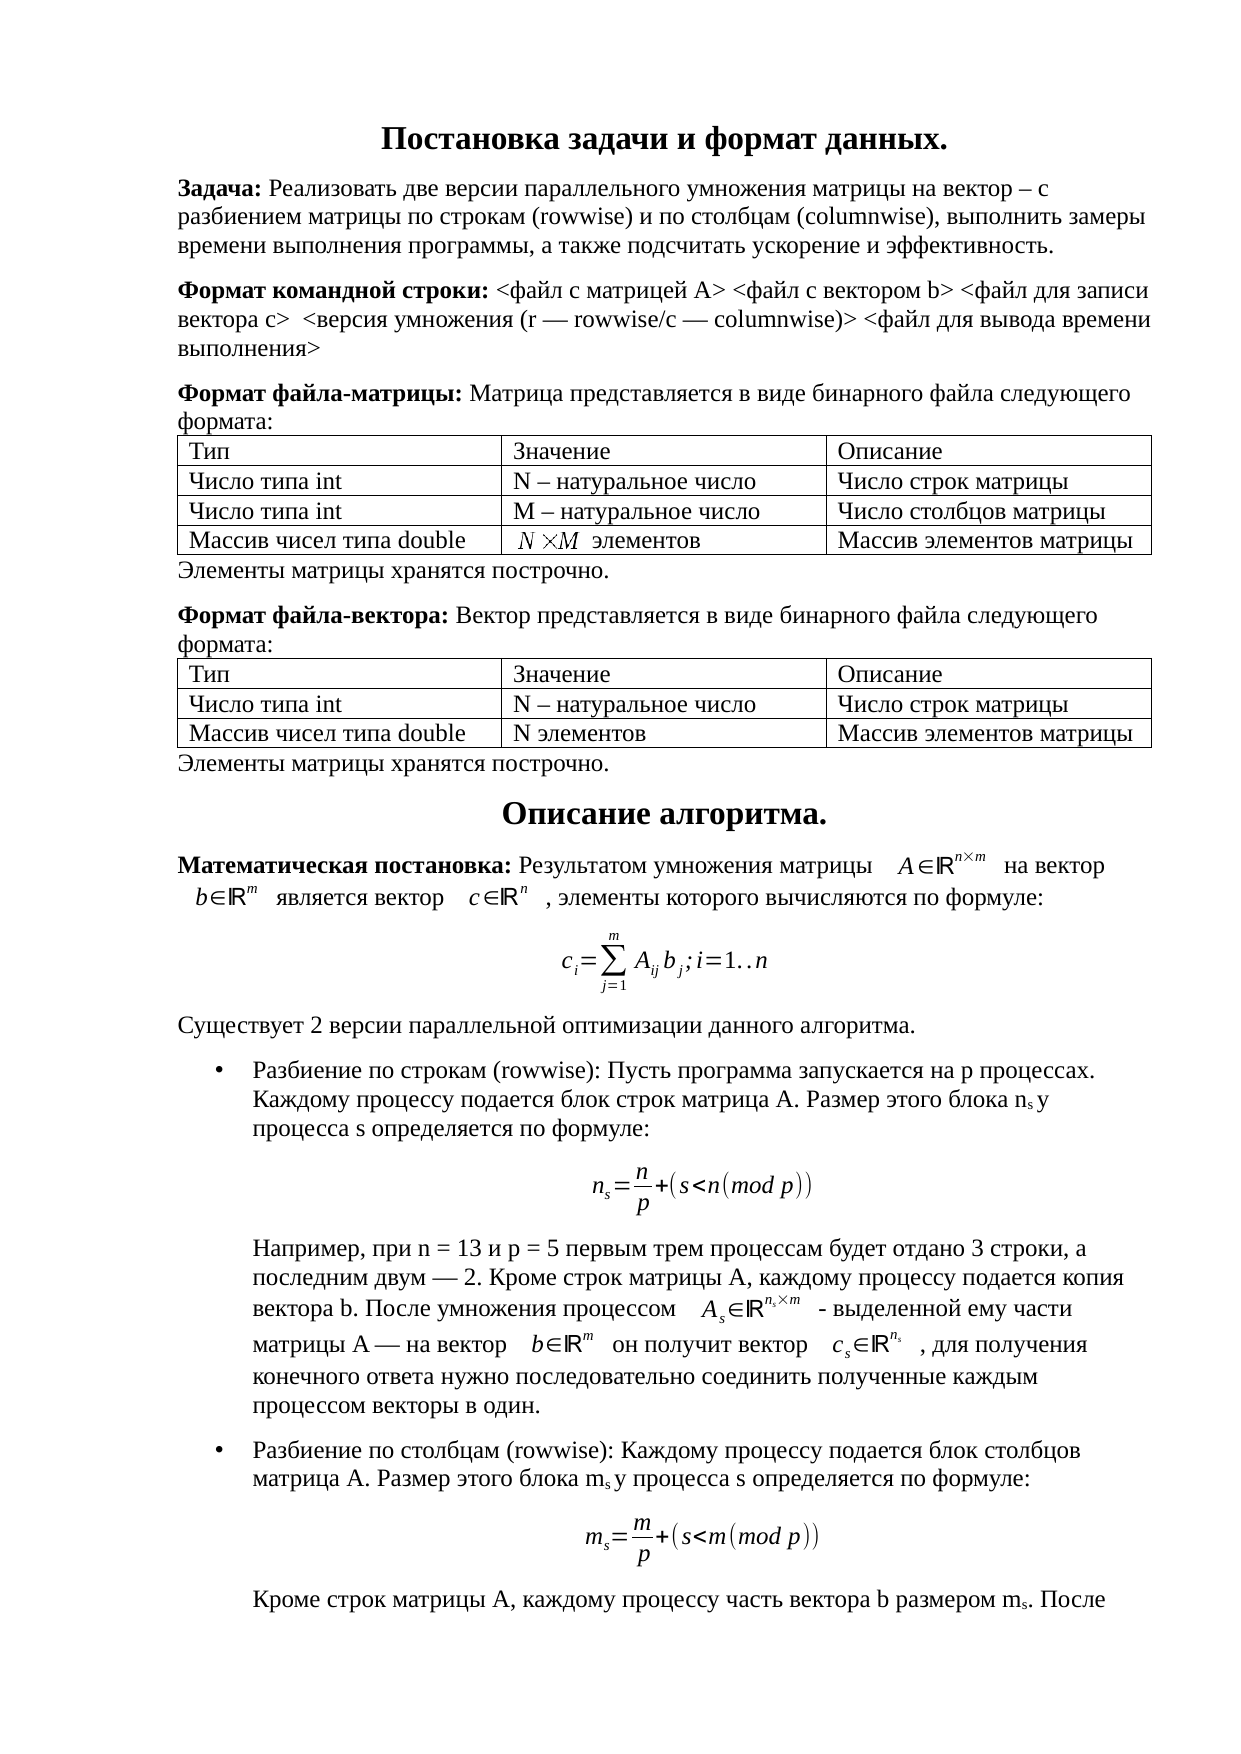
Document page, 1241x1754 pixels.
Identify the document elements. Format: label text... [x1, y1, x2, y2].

table_cell Число типа int [178, 466, 501, 495]
table_cell Число столбцов матрицы [827, 496, 1151, 524]
table_header Описание [827, 436, 1151, 465]
table_cell Массив чисел типа double [178, 719, 501, 747]
subtitle Описание алгоритма. [177, 793, 1152, 832]
list Кроме строк матрицы A, каждому процессу часть вектора b размером ms. После умножения процессом - выделенной ему части матрицы A — на вектор он получит вектор , для получения конечного ответа нужно просуммировать все полученные векторы в один. [215, 1584, 1152, 1612]
table_header Тип [178, 436, 501, 465]
table_cell Число типа int [178, 496, 501, 524]
table_header Описание [827, 659, 1151, 688]
text Элементы матрицы хранятся построчно. [177, 748, 1152, 777]
text Формат файла-матрицы: Матрица представляется в виде бинарного файла следующего формата: [177, 378, 1152, 435]
list Разбиение по строкам (rowwise): Пусть программа запускается на p процессах. Каждому процессу подается блок строк матрица A. Размер этого блока ns у процесса s определяется по формуле: [215, 1055, 1152, 1141]
table_cell элементов [502, 526, 826, 554]
table_cell Массив элементов матрицы [827, 719, 1151, 747]
list Например, при n = 13 и p = 5 первым трем процессам будет отдано 3 строки, а последним двум — 2. Кроме строк матрицы A, каждому процессу подается копия вектора b. После умножения процессом - выделенной ему части матрицы A — на вектор он получит вектор , для получения конечного ответа нужно последовательно соединить полученные каждым процессом векторы в один. [215, 1233, 1152, 1418]
table_cell N элементов [502, 719, 826, 747]
table_cell Число строк матрицы [827, 689, 1151, 717]
list Разбиение по столбцам (rowwise): Каждому процессу подается блок столбцов матрица A. Размер этого блока ms у процесса s определяется по формуле: [215, 1435, 1152, 1492]
table_cell Массив элементов матрицы [827, 526, 1151, 554]
text Формат командной строки: <файл с матрицей A> <файл с вектором b> <файл для записи вектора c> <версия умножения (r — rowwise/c — columnwise)> <файл для вывода времени выполнения> [177, 275, 1152, 361]
table_cell Число типа int [178, 689, 501, 717]
table_cell N – натуральное число [502, 689, 826, 717]
table_header Значение [502, 659, 826, 688]
subtitle Постановка задачи и формат данных. [177, 118, 1152, 156]
table_cell M – натуральное число [502, 496, 826, 524]
text Математическая постановка: Результатом умножения матрицы на вектор является вектор , элементы которого вычисляются по формуле: [177, 848, 1152, 910]
table_header Тип [178, 659, 501, 688]
text Существует 2 версии параллельной оптимизации данного алгоритма. [177, 1010, 1152, 1039]
text Задача: Реализовать две версии параллельного умножения матрицы на вектор – с разбиением матрицы по строкам (rowwise) и по столбцам (columnwise), выполнить замеры времени выполнения программы, а также подсчитать ускорение и эффективность. [177, 173, 1152, 259]
table_cell N – натуральное число [502, 466, 826, 495]
table_cell Число строк матрицы [827, 466, 1151, 495]
text Формат файла-вектора: Вектор представляется в виде бинарного файла следующего формата: [177, 600, 1152, 658]
text Элементы матрицы хранятся построчно. [177, 555, 1152, 584]
table_header Значение [502, 436, 826, 465]
table_cell Массив чисел типа double [178, 526, 501, 554]
